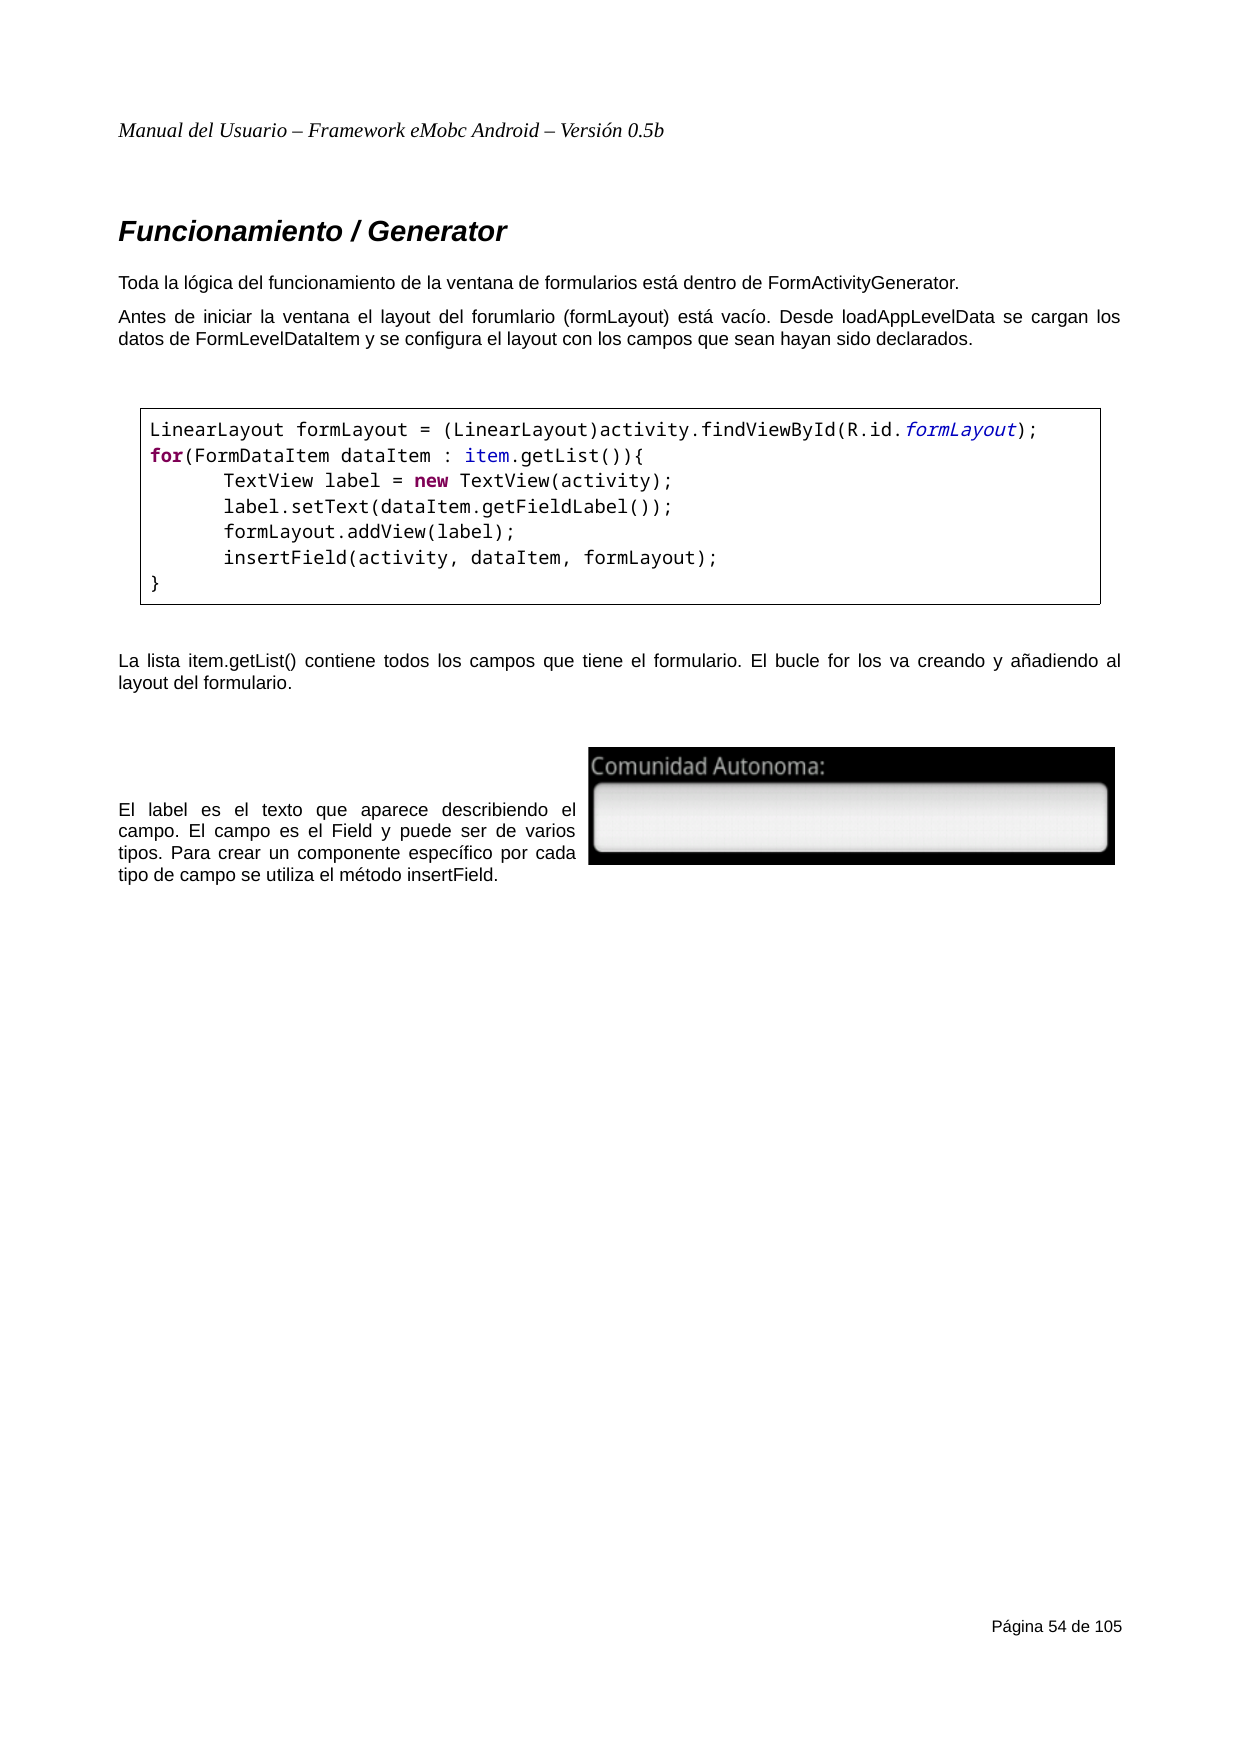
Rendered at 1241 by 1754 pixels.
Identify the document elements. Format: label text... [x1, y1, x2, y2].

text La lista item.getList() contiene todos los campos que tiene el formulario. El bucle for los va creando y añadiendo al layout del formulario. [118, 650, 1122, 693]
subtitle Funcionamiento / Generator [118, 214, 1122, 248]
text for(FormDataItem dataItem : item.getList()){ [141, 442, 1091, 467]
text TextView label = new TextView(activity); [141, 467, 1091, 493]
picture [588, 747, 1115, 865]
text formLayout.addView(label); [141, 518, 1091, 544]
text insertField(activity, dataItem, formLayout); [141, 544, 1091, 569]
text label.setText(dataItem.getFieldLabel()); [141, 493, 1091, 518]
text Toda la lógica del funcionamiento de la ventana de formularios está dentro de FormActivityGenerator. [118, 272, 1122, 293]
text Antes de iniciar la ventana el layout del forumlario (formLayout) está vacío. Desde loadAppLevelData se cargan los datos de FormLevelDataItem y se configura el layout con los campos que sean hayan sido declarados. [118, 306, 1122, 349]
text LinearLayout formLayout = (LinearLayout)activity.findViewById(R.id.formLayout); [141, 416, 1091, 442]
text } [141, 569, 1091, 595]
text El label es el texto que aparece describiendo el campo. El campo es el Field y puede ser de varios tipos. Para crear un componente específico por cada tipo de campo se utiliza el método insertField. [118, 740, 1122, 885]
